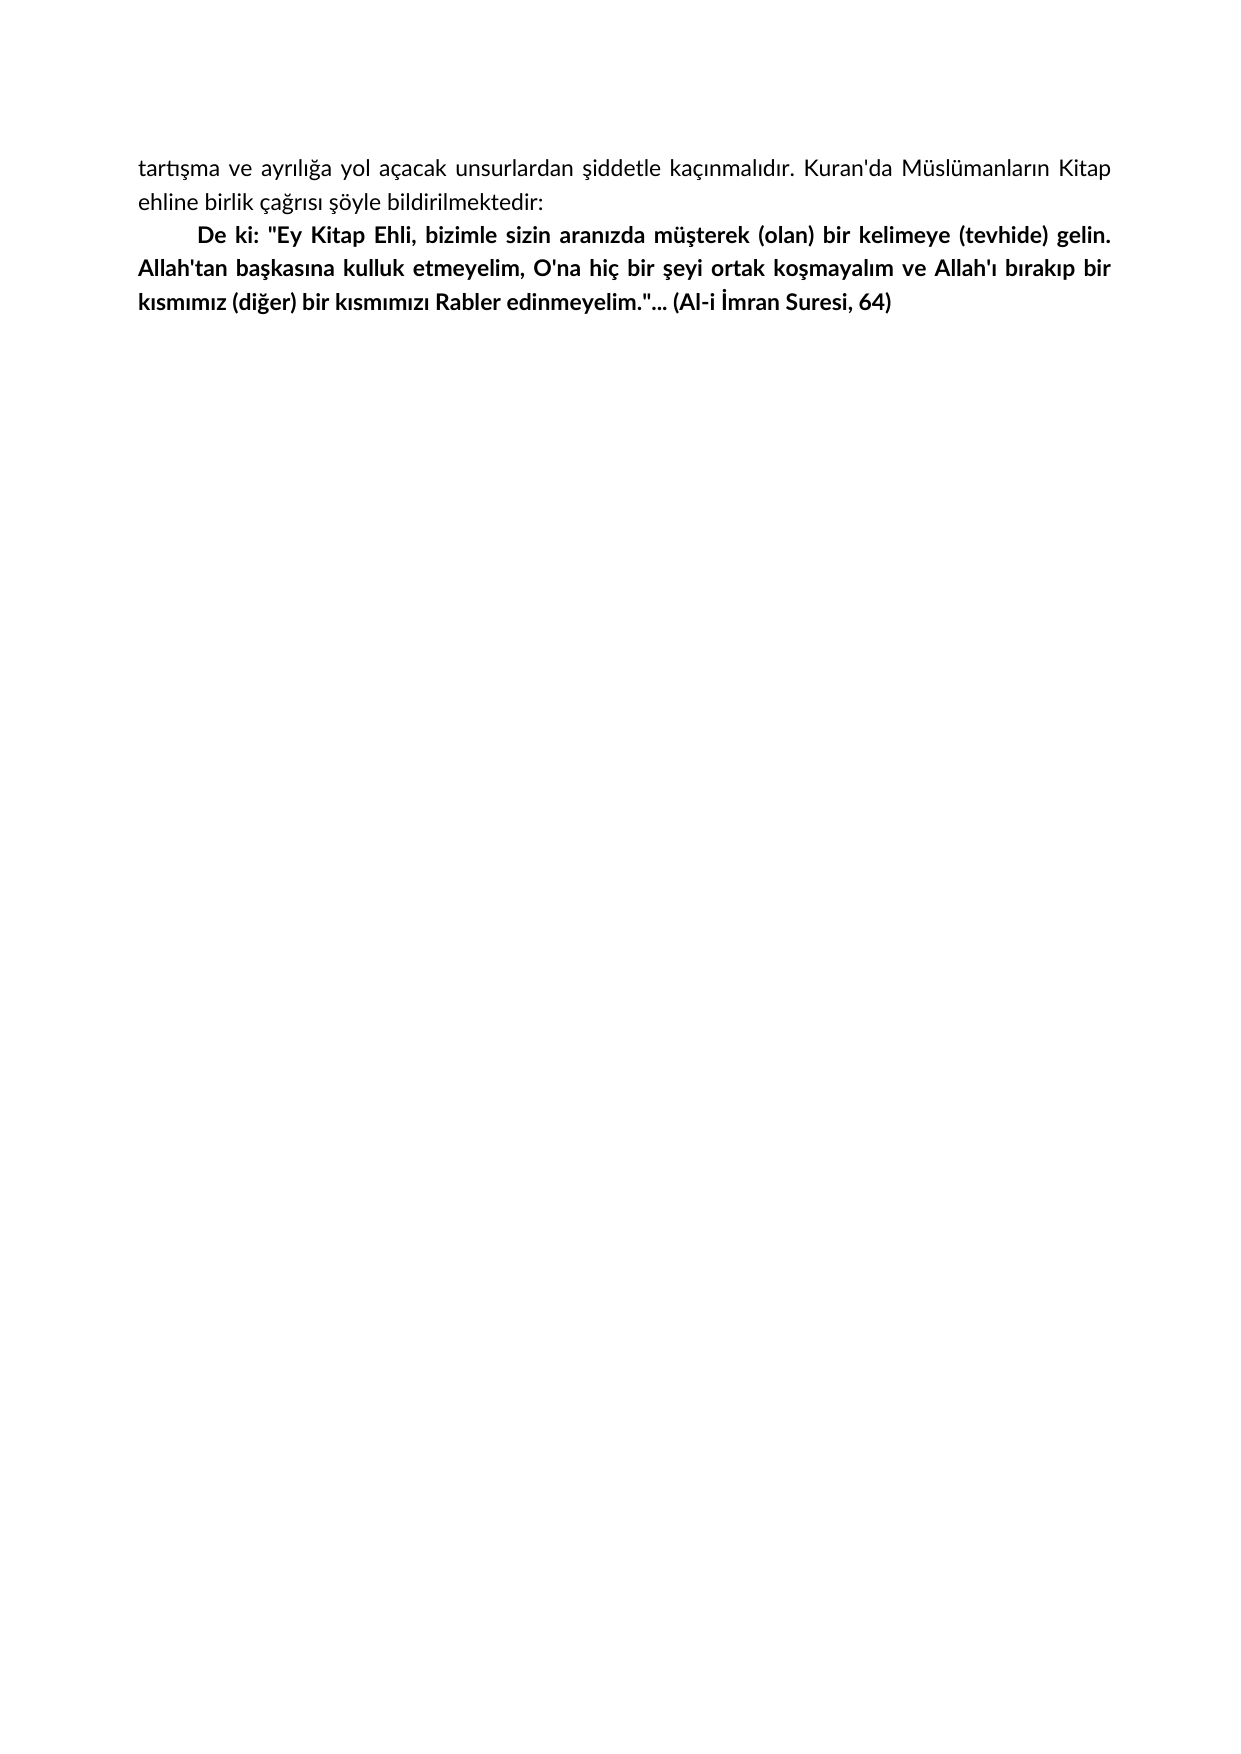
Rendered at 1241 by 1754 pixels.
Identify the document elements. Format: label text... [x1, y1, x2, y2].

text De ki: "Ey Kitap Ehli, bizimle sizin aranızda müşterek (olan) bir kelimeye (tevhide) gelin. Allah'tan başkasına kulluk etmeyelim, O'na hiç bir şeyi ortak koşmayalım ve Allah'ı bırakıp bir kısmımız (diğer) bir kısmımızı Rabler edinmeyelim."... (Al-i İmran Suresi, 64) [138, 217, 1113, 317]
text tartışma ve ayrılığa yol açacak unsurlardan şiddetle kaçınmalıdır. Kuran'da Müslümanların Kitap ehline birlik çağrısı şöyle bildirilmektedir: [138, 150, 1113, 217]
